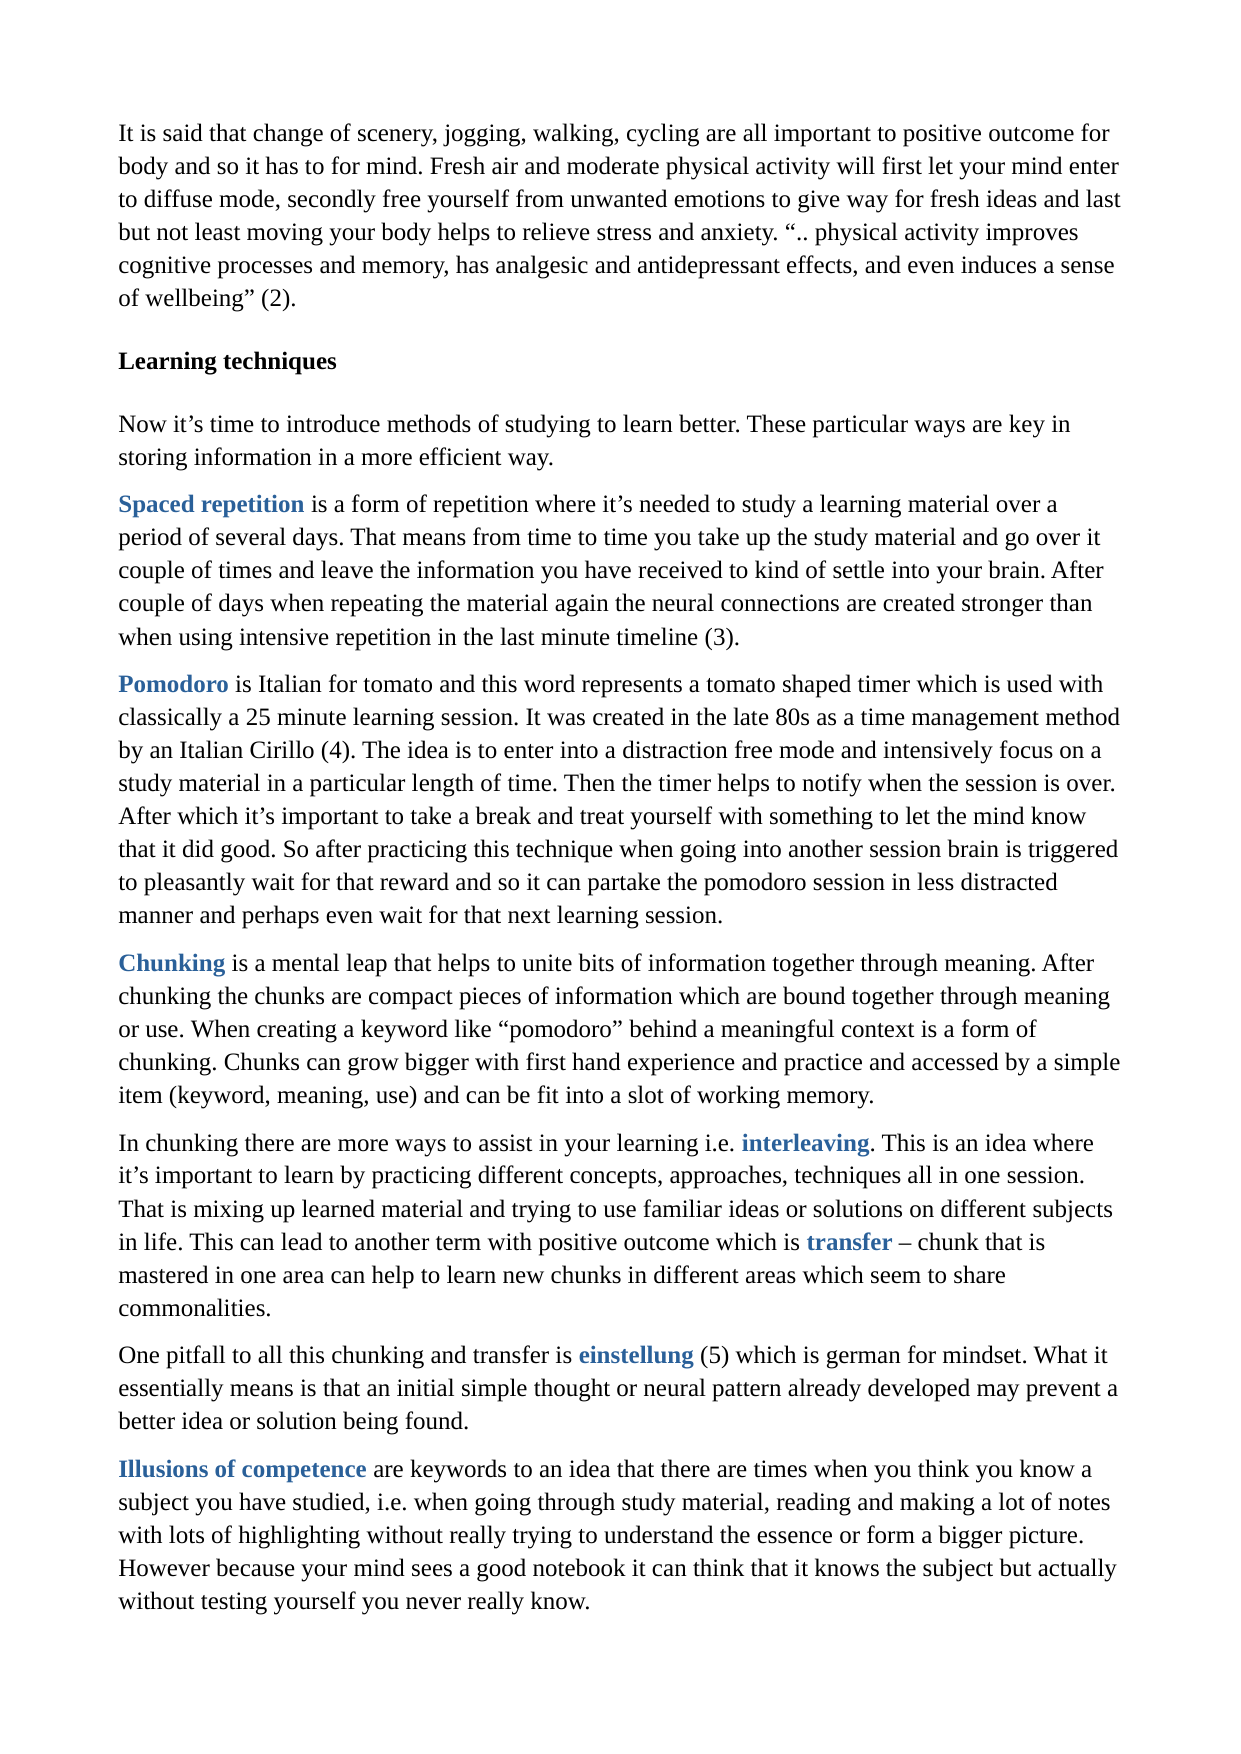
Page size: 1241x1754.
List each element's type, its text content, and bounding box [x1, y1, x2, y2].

text It is said that change of scenery, jogging, walking, cycling are all important to positive outcome for body and so it has to for mind. Fresh air and moderate physical activity will first let your mind enter to diffuse mode, secondly free yourself from unwanted emotions to give way for fresh ideas and last but not least moving your body helps to relieve stress and anxiety. “.. physical activity improves cognitive processes and memory, has analgesic and antidepressant effects, and even induces a sense of wellbeing” (2). [118, 118, 1122, 312]
text Illusions of competence are keywords to an idea that there are times when you think you know a subject you have studied, i.e. when going through study material, reading and making a lot of notes with lots of highlighting without really trying to understand the essence or form a bigger picture. However because your mind sees a good notebook it can think that it knows the subject but actually without testing yourself you never really know. [118, 1454, 1122, 1615]
text In chunking there are more ways to assist in your learning i.e. interleaving. This is an idea where it’s important to learn by practicing different concepts, approaches, techniques all in one session. That is mixing up learned material and trying to use familiar ideas or solutions on different subjects in life. This can lead to another term with positive outcome which is transfer – chunk that is mastered in one area can help to learn new chunks in different areas which seem to share commonalities. [118, 1128, 1122, 1321]
text Spaced repetition is a form of repetition where it’s needed to study a learning material over a period of several days. That means from time to time you take up the study material and go over it couple of times and leave the information you have received to kind of settle into your brain. After couple of days when repeating the material again the neural connections are created stronger than when using intensive repetition in the last minute timeline (3). [118, 489, 1122, 650]
text Chunking is a mental leap that helps to unite bits of information together through meaning. After chunking the chunks are compact pieces of information which are bound together through meaning or use. When creating a keyword like “pomodoro” behind a meaningful context is a form of chunking. Chunks can grow bigger with first hand experience and practice and accessed by a simple item (keyword, meaning, use) and can be fit into a slot of working memory. [118, 948, 1122, 1109]
text Now it’s time to introduce methods of studying to learn better. These particular ways are key in storing information in a more efficient way. [118, 409, 1122, 471]
text Pomodoro is Italian for tomato and this word represents a tomato shaped timer which is used with classically a 25 minute learning session. It was created in the late 80s as a time management method by an Italian Cirillo (4). The idea is to enter into a distraction free mode and intensively focus on a study material in a particular length of time. Then the timer helps to notify when the session is over. After which it’s important to take a break and treat yourself with something to let the mind know that it did good. So after practicing this technique when going into another session brain is triggered to pleasantly wait for that reward and so it can partake the pomodoro session in less distracted manner and perhaps even wait for that next learning session. [118, 669, 1122, 929]
text One pitfall to all this chunking and transfer is einstellung (5) which is german for mindset. What it essentially means is that an initial simple thought or neural pattern already developed may prevent a better idea or solution being found. [118, 1340, 1122, 1435]
text Learning techniques [118, 346, 1122, 374]
